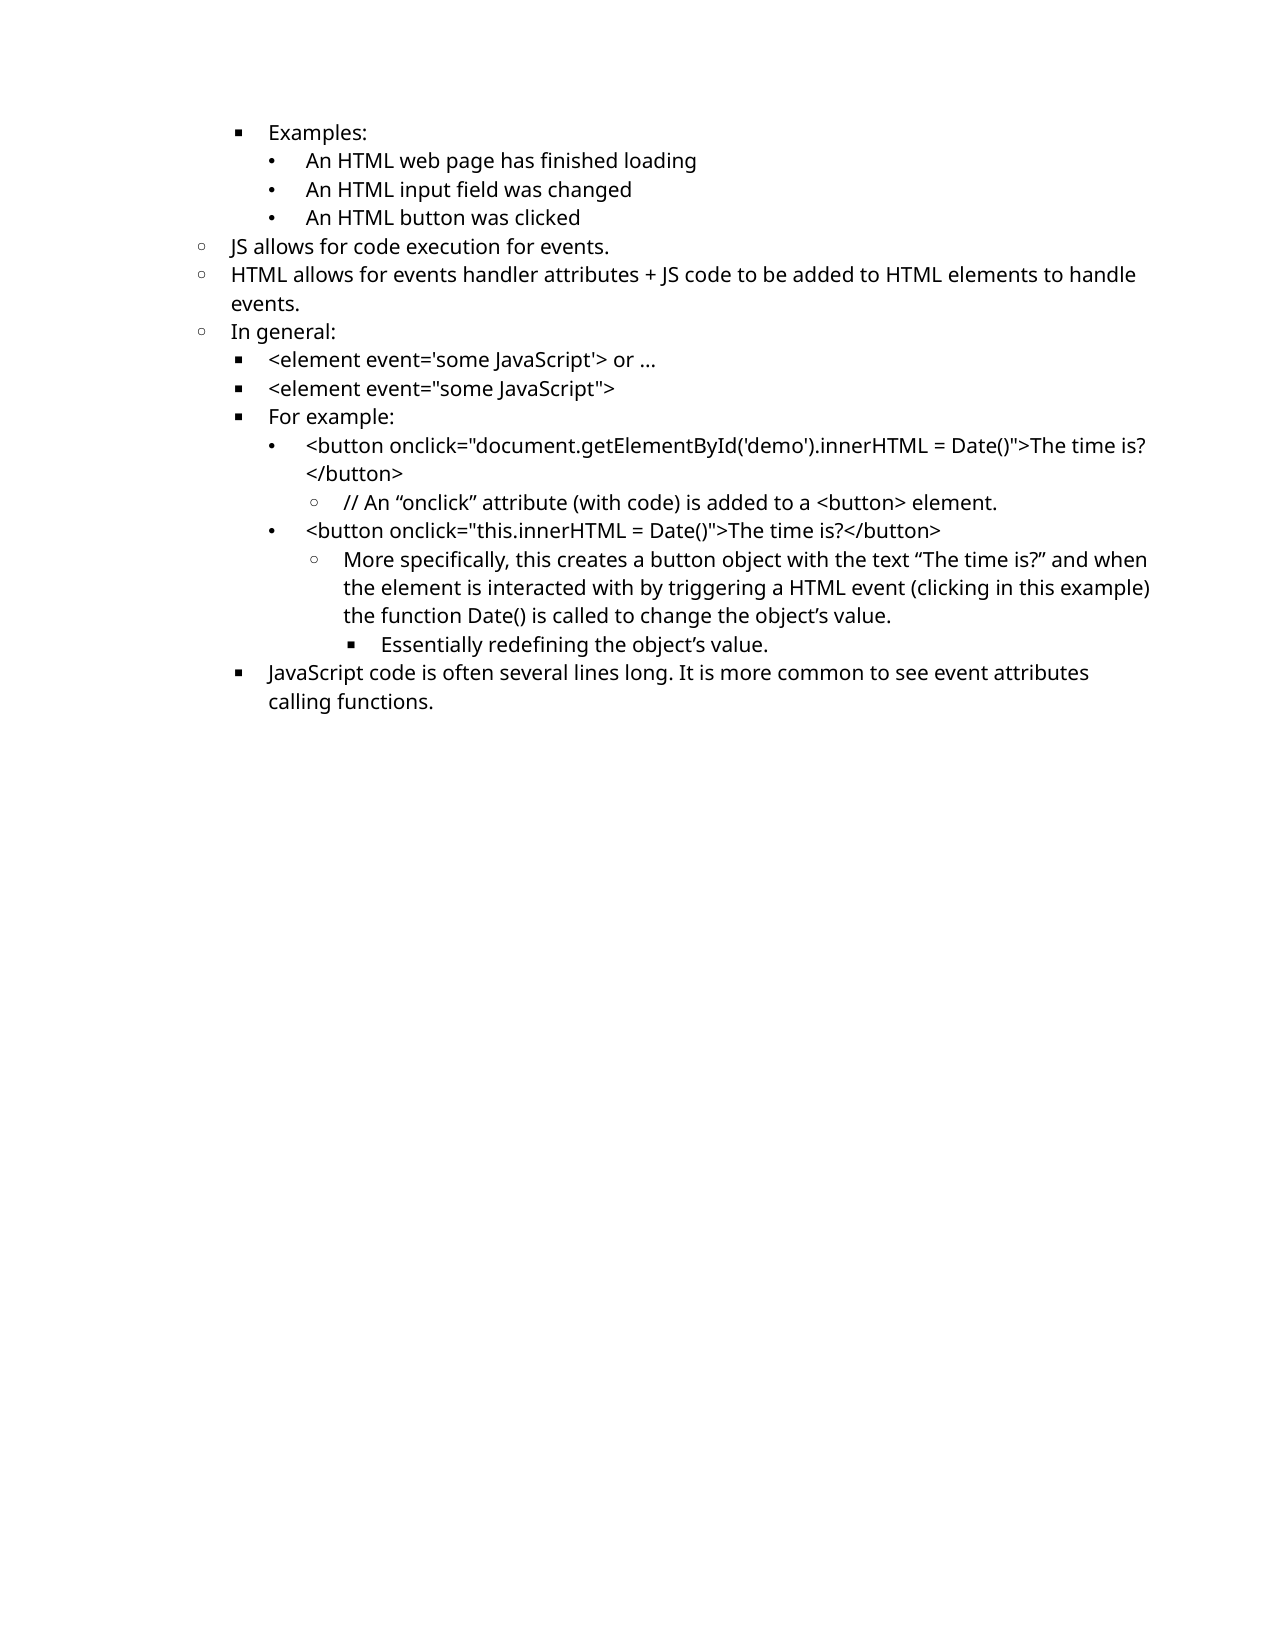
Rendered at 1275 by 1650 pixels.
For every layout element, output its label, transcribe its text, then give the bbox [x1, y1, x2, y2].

list HTML allows for events handler attributes + JS code to be added to HTML elements to handle events. [193, 260, 1157, 317]
list In general: [193, 317, 1157, 346]
list For example: [231, 402, 1157, 431]
list // An “onclick” attribute (with code) is added to a <button> element. [306, 488, 1157, 516]
list An HTML web page has finished loading [268, 147, 1157, 175]
list <button onclick="document.getElementById('demo').innerHTML = Date()">The time is?</button> [268, 431, 1157, 488]
list An HTML button was clicked [268, 203, 1157, 232]
list <button onclick="this.innerHTML = Date()">The time is?</button> [268, 516, 1157, 545]
list Essentially redefining the object’s value. [343, 630, 1157, 658]
list JS allows for code execution for events. [193, 232, 1157, 260]
list Examples: [231, 118, 1157, 147]
list <element event="some JavaScript"> [231, 374, 1157, 402]
list JavaScript code is often several lines long. It is more common to see event attributes calling functions. [231, 658, 1157, 715]
list More specifically, this creates a button object with the text “The time is?” and when the element is interacted with by triggering a HTML event (clicking in this example) the function Date() is called to change the object’s value. [306, 545, 1157, 630]
list <element event='some JavaScript'> or ... [231, 346, 1157, 374]
list An HTML input field was changed [268, 175, 1157, 203]
